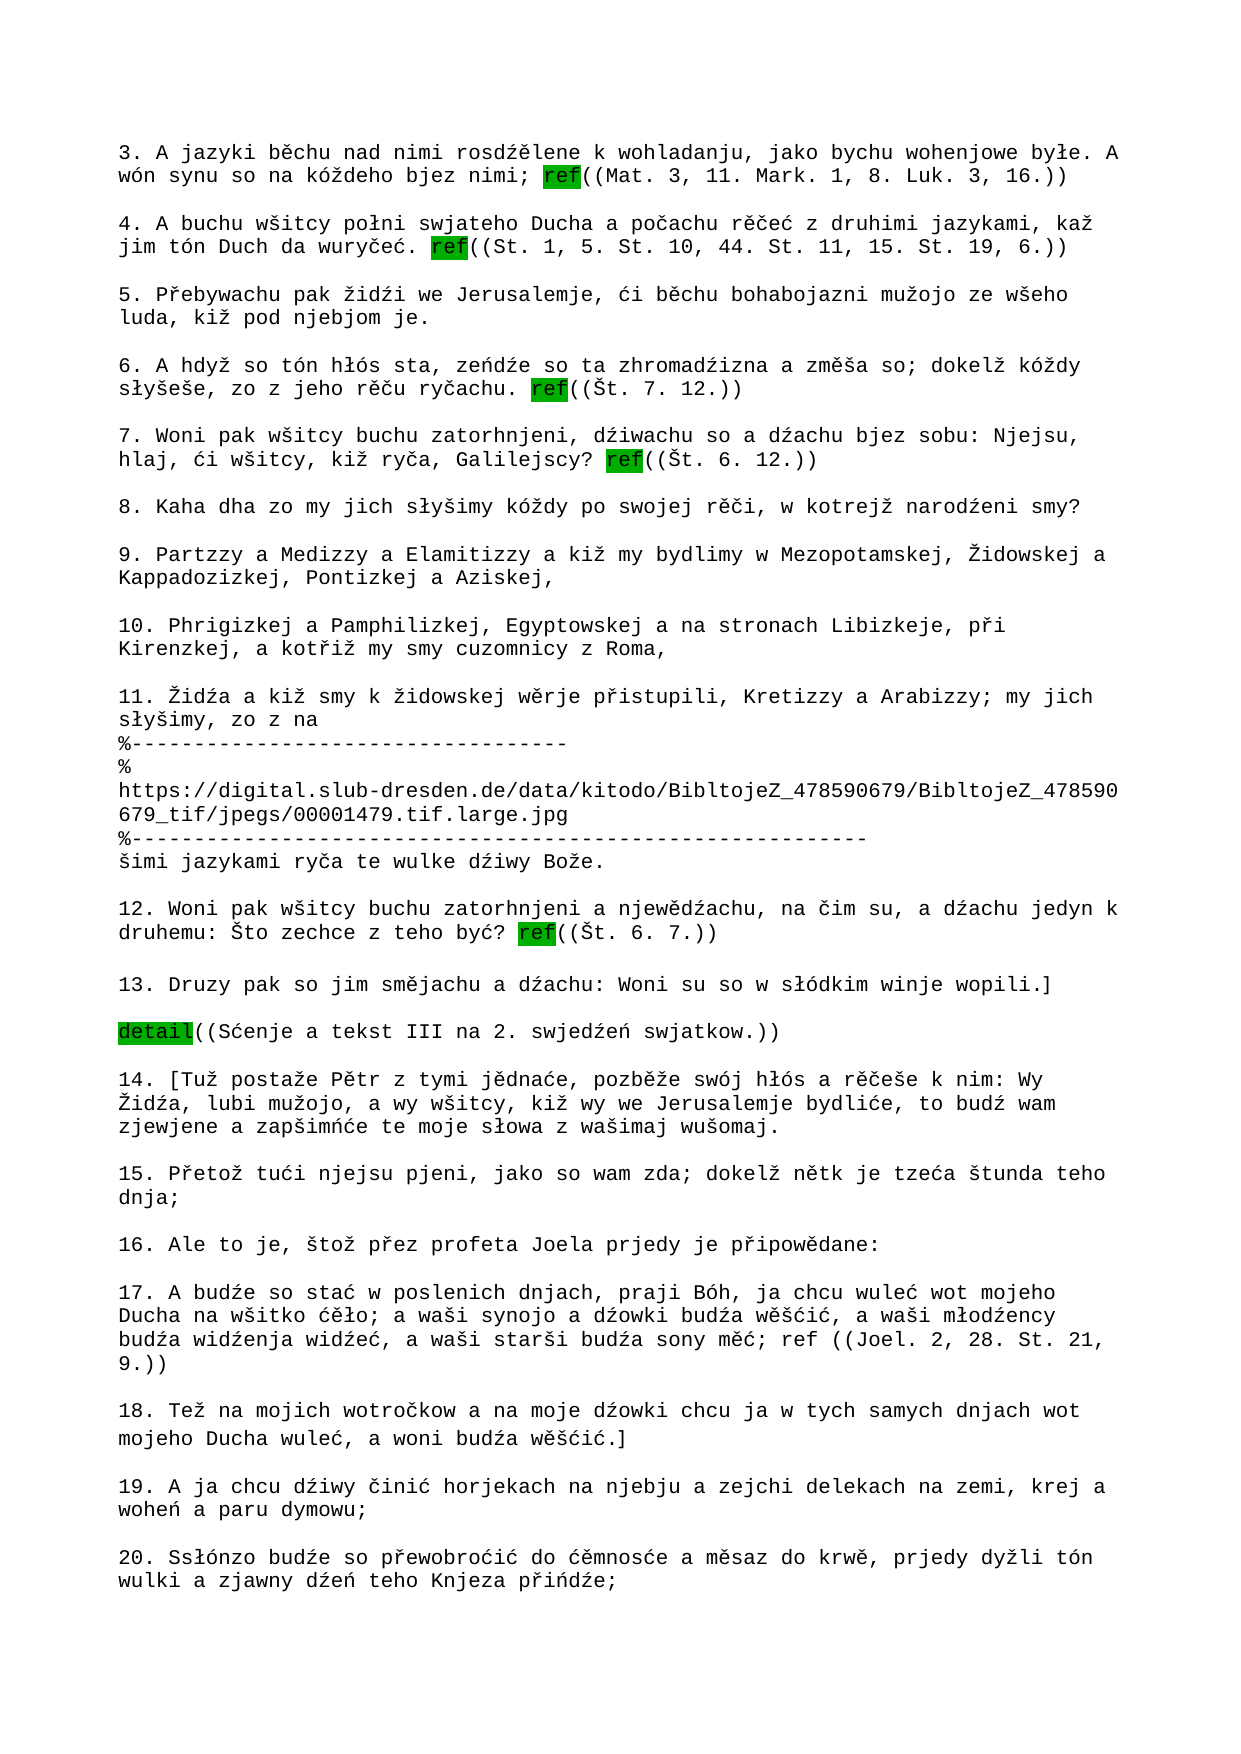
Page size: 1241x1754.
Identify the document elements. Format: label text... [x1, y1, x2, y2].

text 4. A buchu wšitcy połni swjateho Ducha a počachu rěčeć z druhimi jazykami, kaž jim tón Duch da wuryčeć. ref((St. 1, 5. St. 10, 44. St. 11, 15. St. 19, 6.)) [118, 213, 1122, 260]
text 13. Druzy pak so jim smějachu a dźachu: Woni su so w słódkim winje wopili.] [118, 969, 1122, 998]
text 16. Ale to je, štož přez profeta Joela prjedy je připowědane: [118, 1234, 1122, 1258]
text % https://digital.slub-dresden.de/data/kitodo/BibltojeZ_478590679/BibltojeZ_478590679_tif/jpegs/00001479.tif.large.jpg [118, 757, 1122, 827]
text šimi jazykami ryča te wulke dźiwy Bože. [118, 851, 1122, 875]
text 5. Přebywachu pak židźi we Jerusalemje, ći běchu bohabojazni mužojo ze wšeho luda, kiž pod njebjom je. [118, 284, 1122, 331]
text 8. Kaha dha zo my jich słyšimy kóždy po swojej rěči, w kotrejž narodźeni smy? [118, 496, 1122, 520]
text %----------------------------------- [118, 733, 1122, 757]
text 7. Woni pak wšitcy buchu zatorhnjeni, dźiwachu so a dźachu bjez sobu: Njejsu, hlaj, ći wšitcy, kiž ryča, Galilejscy? ref((Št. 6. 12.)) [118, 426, 1122, 473]
text 15. Přetož tući njejsu pjeni, jako so wam zda; dokelž nětk je tzeća štunda teho dnja; [118, 1163, 1122, 1211]
text 10. Phrigizkej a Pamphilizkej, Egyptowskej a na stronach Libizkeje, při Kirenzkej, a kotřiž my smy cuzomnicy z Roma, [118, 615, 1122, 662]
text 6. A hdyž so tón hłós sta, zeńdźe so ta zhromadźizna a změša so; dokelž kóždy słyšeše, zo z jeho rěču ryčachu. ref((Št. 7. 12.)) [118, 354, 1122, 402]
text 12. Woni pak wšitcy buchu zatorhnjeni a njewědźachu, na čim su, a dźachu jedyn k druhemu: Što zechce z teho być? ref((Št. 6. 7.)) [118, 898, 1122, 946]
text 18. Tež na mojich wotročkow a na moje dźowki chcu ja w tych samych dnjach wot mojeho Ducha wuleć, a woni budźa wěšćić.] [118, 1400, 1122, 1452]
text 11. Židźa a kiž smy k židowskej wěrje přistupili, Kretizzy a Arabizzy; my jich słyšimy, zo z na [118, 686, 1122, 733]
text 17. A budźe so stać w poslenich dnjach, praji Bóh, ja chcu wuleć wot mojeho Ducha na wšitko ćěło; a waši synojo a dźowki budźa wěšćić, a waši młodźency budźa widźenja widźeć, a waši starši budźa sony měć; ref ((Joel. 2, 28. St. 21, 9.)) [118, 1282, 1122, 1376]
text 14. [Tuž postaže Pětr z tymi jědnaće, pozběže swój hłós a rěčeše k nim: Wy Židźa, lubi mužojo, a wy wšitcy, kiž wy we Jerusalemje bydliće, to budź wam zjewjene a zapšimńće te moje słowa z wašimaj wušomaj. [118, 1069, 1122, 1140]
text detail((Sćenje a tekst III na 2. swjedźeń swjatkow.)) [118, 1022, 1122, 1045]
text 9. Partzzy a Medizzy a Elamitizzy a kiž my bydlimy w Mezopotamskej, Židowskej a Kappadozizkej, Pontizkej a Aziskej, [118, 544, 1122, 591]
text %----------------------------------------------------------- [118, 827, 1122, 851]
text 3. A jazyki běchu nad nimi rosdźělene k wohladanju, jako bychu wohenjowe byłe. A wón synu so na kóždeho bjez nimi; ref((Mat. 3, 11. Mark. 1, 8. Luk. 3, 16.)) [118, 142, 1122, 189]
text 20. Ssłónzo budźe so přewobroćić do ćěmnosće a měsaz do krwě, prjedy dyžli tón wulki a zjawny dźeń teho Knjeza přińdźe; [118, 1547, 1122, 1594]
text 19. A ja chcu dźiwy činić horjekach na njebju a zejchi delekach na zemi, krej a woheń a paru dymowu; [118, 1476, 1122, 1523]
